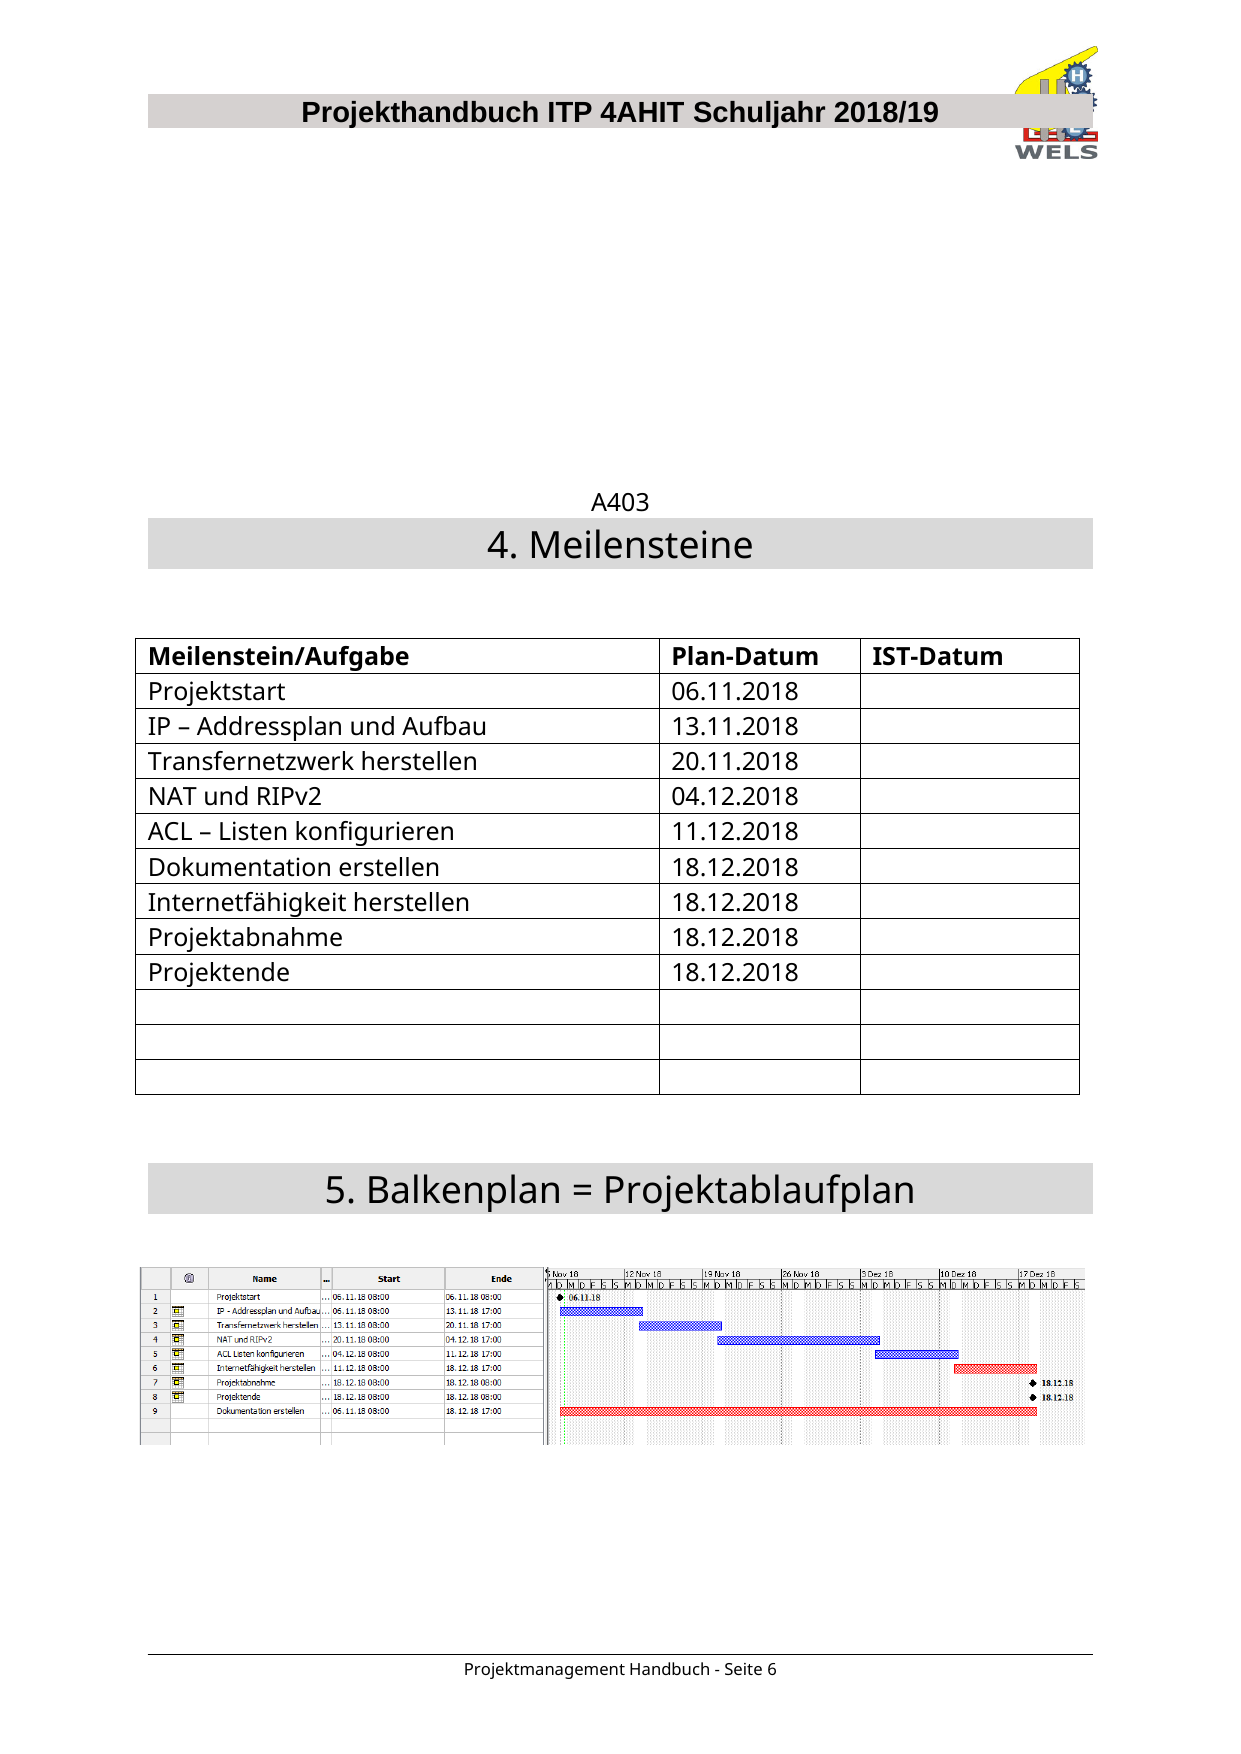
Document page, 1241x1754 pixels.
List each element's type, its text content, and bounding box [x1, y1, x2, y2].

table_cell [136, 1025, 659, 1059]
picture [139, 1267, 1085, 1473]
table_cell [136, 990, 659, 1024]
table_cell Projektabnahme [136, 919, 659, 953]
table_cell 04.12.2018 [660, 779, 860, 813]
table_cell [660, 1060, 860, 1094]
table_cell [861, 884, 1079, 918]
table_cell [861, 744, 1079, 778]
subtitle 4. Meilensteine [148, 518, 1093, 569]
table_cell [861, 955, 1079, 988]
table_cell [861, 990, 1079, 1024]
table_cell [660, 1025, 860, 1059]
table_cell IP – Addressplan und Aufbau [136, 709, 659, 743]
table_cell [660, 990, 860, 1024]
table_cell [861, 779, 1079, 813]
table_cell 13.11.2018 [660, 709, 860, 743]
table_header Plan-Datum [660, 639, 860, 673]
table_cell Projektende [136, 955, 659, 988]
table_cell Internetfähigkeit herstellen [136, 884, 659, 918]
table_cell Dokumentation erstellen [136, 849, 659, 883]
table_cell 18.12.2018 [660, 849, 860, 883]
table_cell [861, 814, 1079, 848]
table_header Meilenstein/Aufgabe [136, 639, 659, 673]
table_cell 18.12.2018 [660, 884, 860, 918]
table_cell 18.12.2018 [660, 955, 860, 988]
table_cell [861, 674, 1079, 708]
table_cell [136, 1060, 659, 1094]
table_cell [861, 1025, 1079, 1059]
table_cell Projektstart [136, 674, 659, 708]
text A403 [148, 484, 1093, 518]
table_cell Transfernetzwerk herstellen [136, 744, 659, 778]
table_cell [861, 1060, 1079, 1094]
table_cell [861, 919, 1079, 953]
table_cell NAT und RIPv2 [136, 779, 659, 813]
table_cell 18.12.2018 [660, 919, 860, 953]
table_cell [861, 709, 1079, 743]
table_cell 06.11.2018 [660, 674, 860, 708]
subtitle 5. Balkenplan = Projektablaufplan [148, 1163, 1093, 1214]
table_cell 11.12.2018 [660, 814, 860, 848]
table_cell [861, 849, 1079, 883]
picture [1013, 46, 1098, 159]
table_header IST-Datum [861, 639, 1079, 673]
table_cell ACL – Listen konfigurieren [136, 814, 659, 848]
table_cell 20.11.2018 [660, 744, 860, 778]
